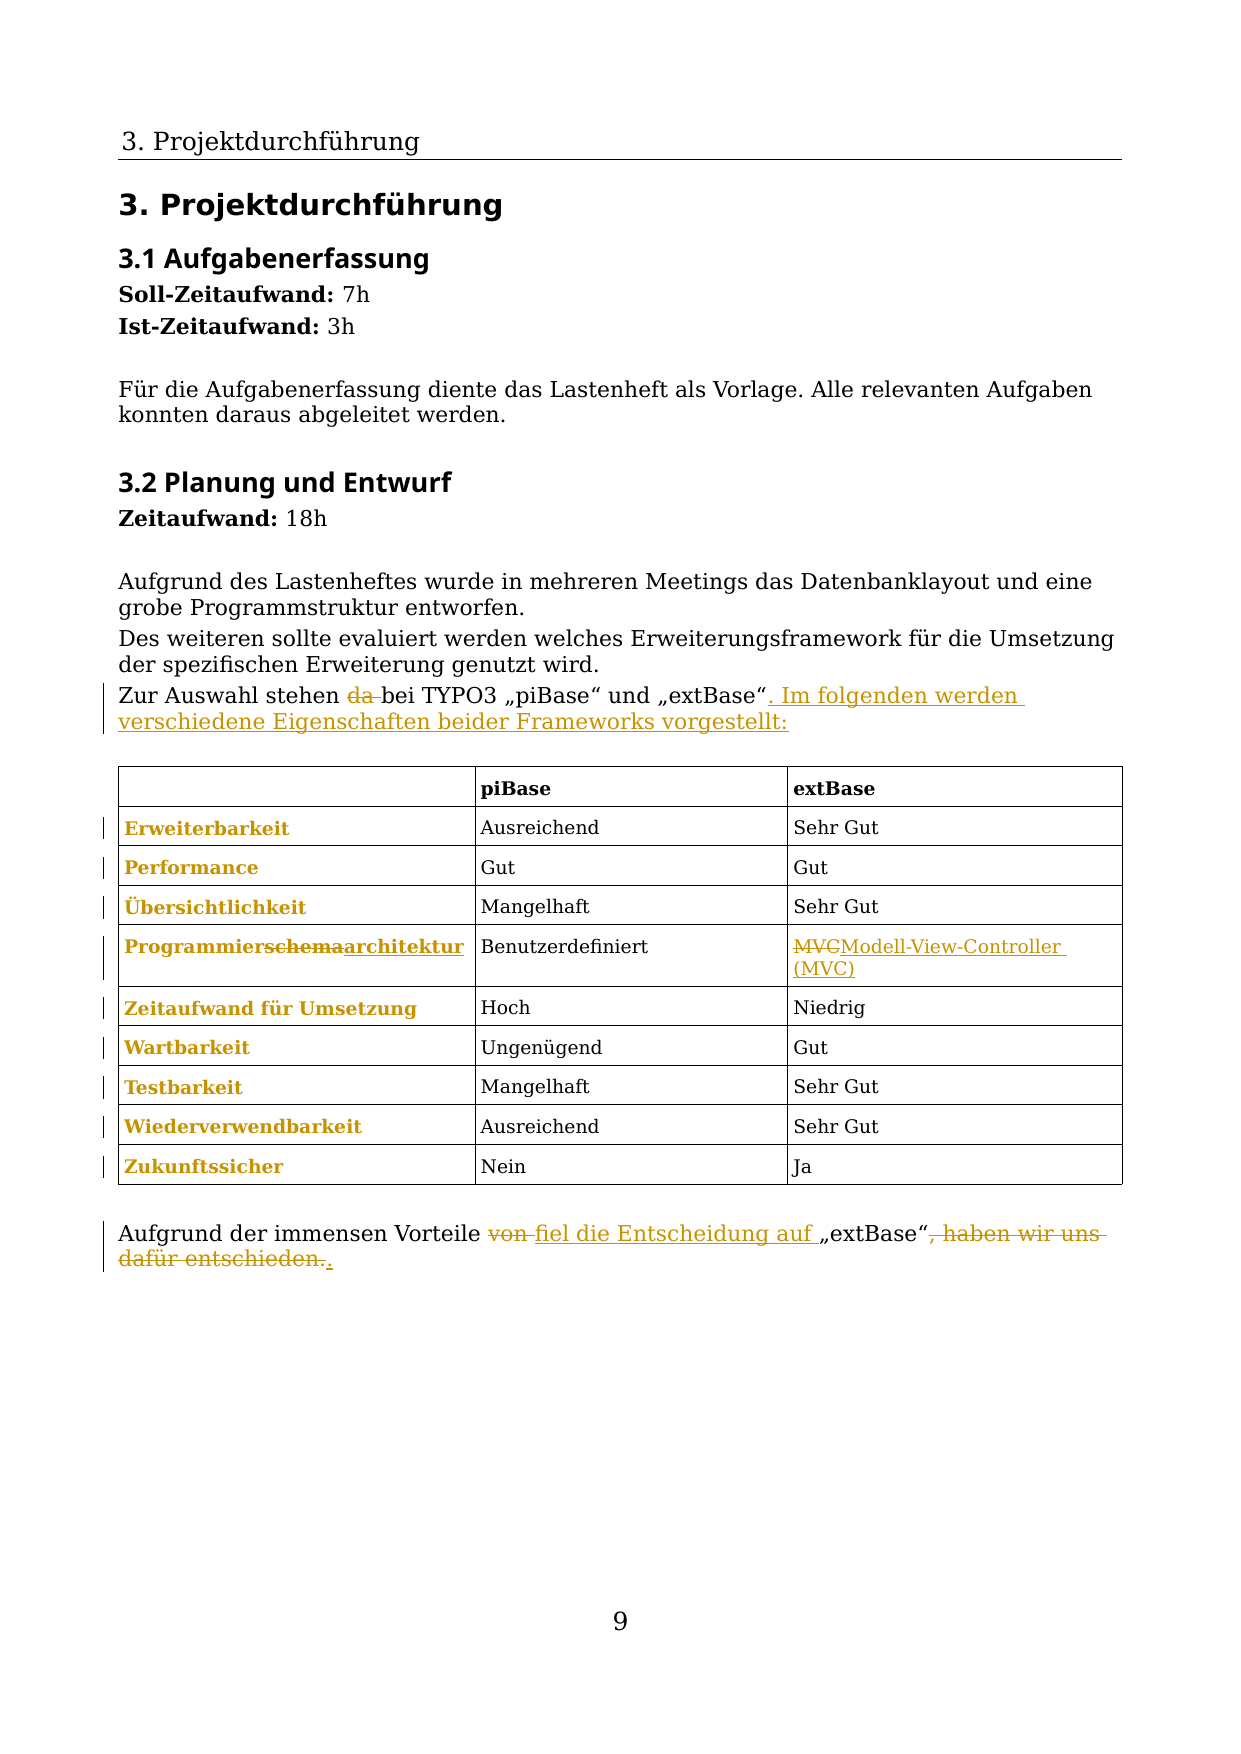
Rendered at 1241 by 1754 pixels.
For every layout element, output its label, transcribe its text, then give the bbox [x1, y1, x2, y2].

table_cell Sehr Gut [788, 1066, 1122, 1104]
table_cell Niedrig [788, 987, 1122, 1025]
table_cell Programmierarchitektur [119, 925, 475, 986]
subtitle Für die Aufgabenerfassung diente das Lastenheft als Vorlage. Alle relevanten Aufgaben konnten daraus abgeleitet werden. [118, 377, 1122, 428]
table_cell Performance [119, 846, 475, 885]
table_cell Hoch [476, 987, 787, 1025]
subtitle Soll-Zeitaufwand: 7h [118, 282, 1122, 308]
subtitle 3.2 Planung und Entwurf [118, 463, 1122, 500]
table_cell Zukunftssicher [119, 1145, 475, 1183]
table_cell Ausreichend [476, 807, 787, 845]
table_cell Sehr Gut [788, 886, 1122, 924]
table_cell Modell-View-Controller (MVC) [788, 925, 1122, 986]
table_cell Testbarkeit [119, 1066, 475, 1104]
table_cell Wartbarkeit [119, 1026, 475, 1065]
table_cell Zeitaufwand für Umsetzung [119, 987, 475, 1025]
subtitle 3.1 Aufgabenerfassung [118, 239, 1122, 276]
table_cell Ja [788, 1145, 1122, 1183]
table_cell Wiederverwendbarkeit [119, 1105, 475, 1144]
table_cell Ungenügend [476, 1026, 787, 1065]
subtitle Des weiteren sollte evaluiert werden welches Erweiterungsframework für die Umsetzung der spezifischen Erweiterung genutzt wird. [118, 626, 1122, 677]
table_header piBase [476, 767, 787, 806]
table_header [119, 767, 475, 806]
table_cell Mangelhaft [476, 1066, 787, 1104]
subtitle Zur Auswahl stehen bei TYPO3 „piBase“ und „extBase“. Im folgenden werden verschiedene Eigenschaften beider Frameworks vorgestellt: [118, 683, 1122, 734]
subtitle 3. Projektdurchführung [118, 189, 1122, 223]
table_header extBase [788, 767, 1122, 806]
table_cell Gut [788, 846, 1122, 885]
table_cell Übersichtlichkeit [119, 886, 475, 924]
table_cell Sehr Gut [788, 807, 1122, 845]
table_cell Ausreichend [476, 1105, 787, 1144]
table_cell Nein [476, 1145, 787, 1183]
subtitle Aufgrund der immensen Vorteile fiel die Entscheidung auf „extBase“. [118, 1221, 1122, 1272]
subtitle Zeitaufwand: 18h [118, 506, 1122, 532]
table_cell Erweiterbarkeit [119, 807, 475, 845]
table_cell Benutzerdefiniert [476, 925, 787, 986]
subtitle Aufgrund des Lastenheftes wurde in mehreren Meetings das Datenbanklayout und eine grobe Programmstruktur entworfen. [118, 569, 1122, 621]
table_cell Gut [476, 846, 787, 885]
table_cell Gut [788, 1026, 1122, 1065]
table_cell Mangelhaft [476, 886, 787, 924]
table_cell Sehr Gut [788, 1105, 1122, 1144]
subtitle Ist-Zeitaufwand: 3h [118, 314, 1122, 339]
